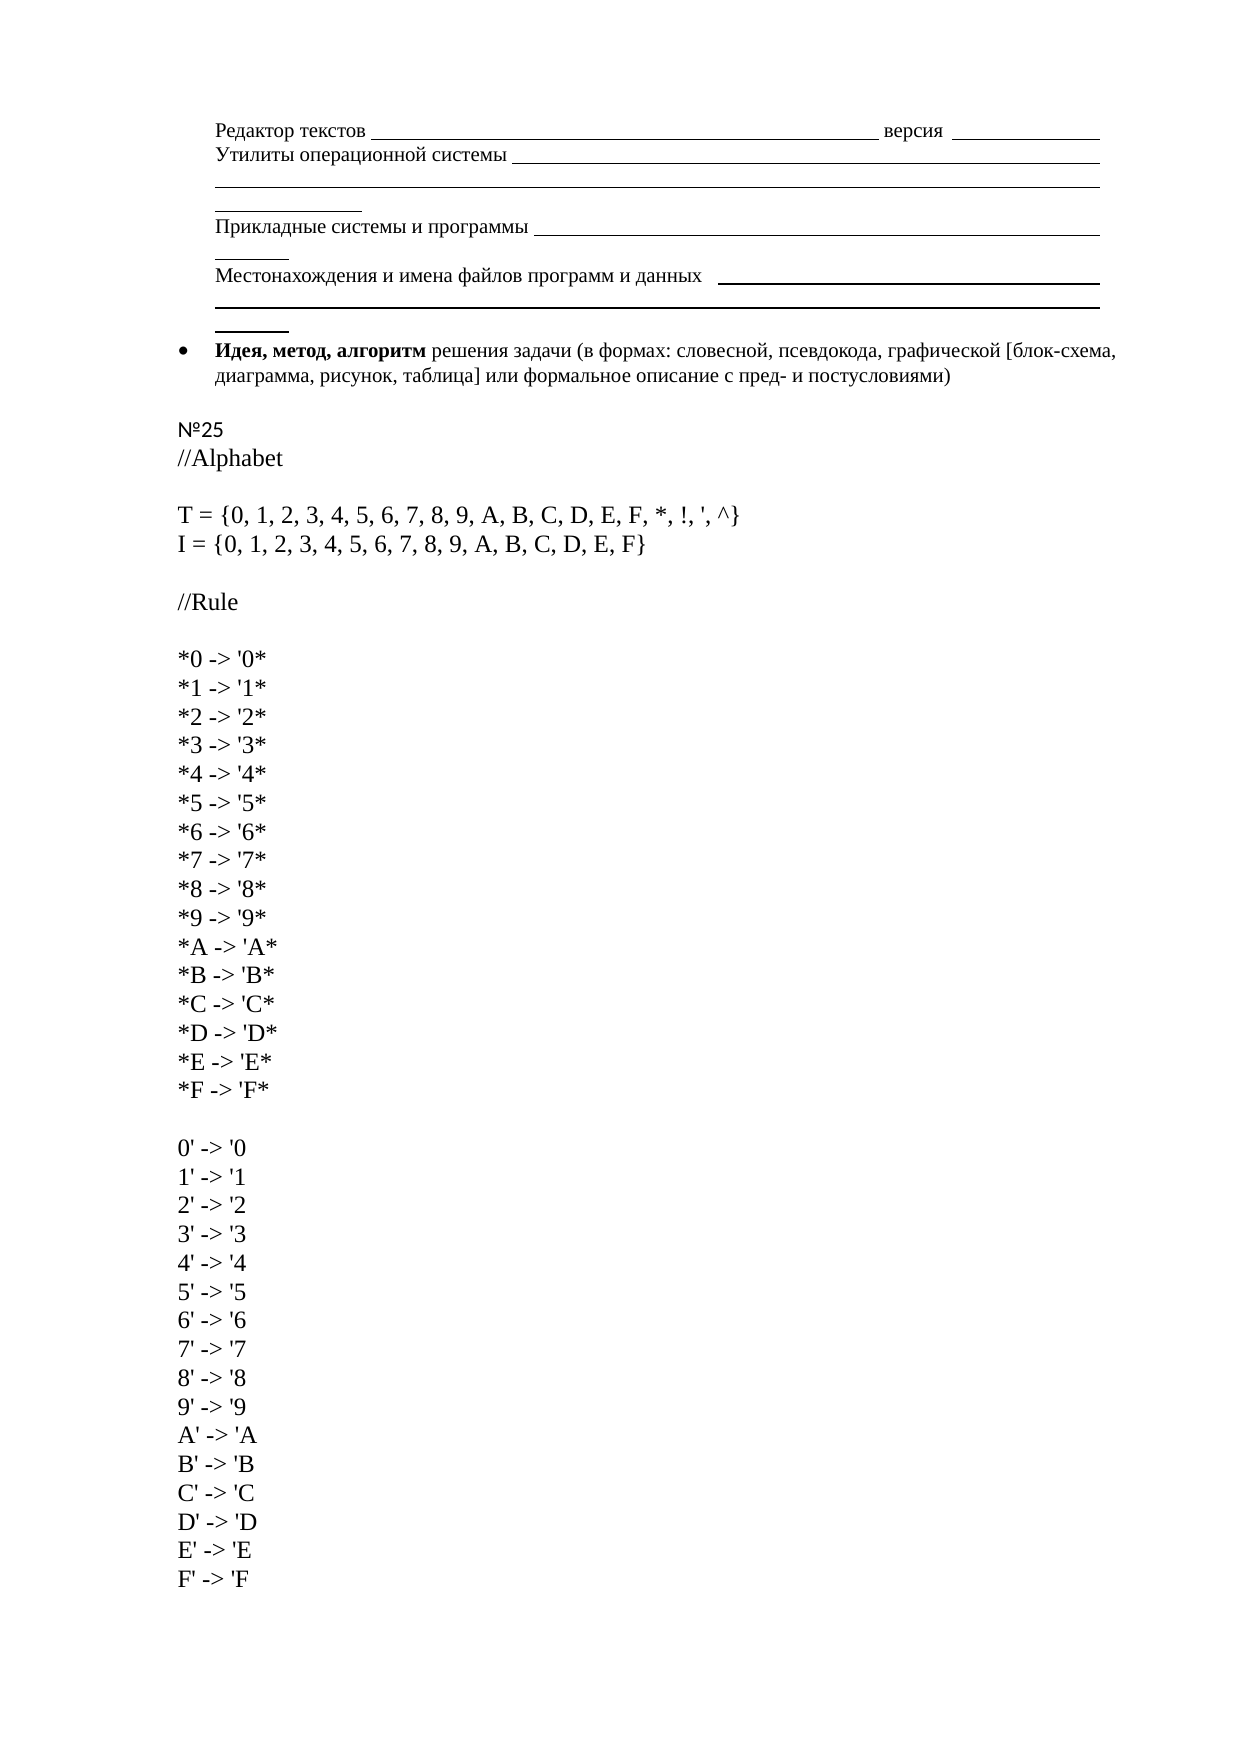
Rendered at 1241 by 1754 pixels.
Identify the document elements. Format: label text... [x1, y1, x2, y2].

text *C -> 'C* [177, 989, 1152, 1018]
text *7 -> '7* [177, 845, 1152, 874]
text 2' -> '2 [177, 1190, 1152, 1219]
text 0' -> '0 [177, 1133, 1152, 1162]
text *1 -> '1* [177, 673, 1152, 702]
text 4' -> '4 [177, 1248, 1152, 1277]
text //Rule [177, 587, 1152, 615]
text T = {0, 1, 2, 3, 4, 5, 6, 7, 8, 9, A, B, C, D, E, F, *, !, ', ^} [177, 500, 1152, 529]
text *9 -> '9* [177, 903, 1152, 932]
text *B -> 'B* [177, 960, 1152, 989]
text *A -> 'A* [177, 932, 1152, 960]
text 5' -> '5 [177, 1277, 1152, 1305]
text *0 -> '0* [177, 644, 1152, 673]
text I = {0, 1, 2, 3, 4, 5, 6, 7, 8, 9, A, B, C, D, E, F} [177, 529, 1152, 558]
text 3' -> '3 [177, 1219, 1152, 1248]
text Утилиты операционной системы [215, 142, 1152, 214]
text *2 -> '2* [177, 702, 1152, 730]
text Редактор текстов версия [215, 118, 1152, 142]
text *4 -> '4* [177, 759, 1152, 788]
text Прикладные системы и программы [215, 214, 1152, 262]
text A' -> 'A [177, 1420, 1152, 1449]
text 8' -> '8 [177, 1363, 1152, 1392]
text //Alphabet [177, 443, 1152, 472]
text 6' -> '6 [177, 1305, 1152, 1334]
text *3 -> '3* [177, 730, 1152, 759]
text 1' -> '1 [177, 1162, 1152, 1190]
text E' -> 'E [177, 1535, 1152, 1564]
text F' -> 'F [177, 1564, 1152, 1593]
text *6 -> '6* [177, 817, 1152, 845]
text *E -> 'E* [177, 1047, 1152, 1075]
text 9' -> '9 [177, 1392, 1152, 1420]
list Идея, метод, алгоритм решения задачи (в формах: словесной, псевдокода, графической [блок-схема, диаграмма, рисунок, таблица] или формальное описание с пред- и постусловиями) [177, 335, 1152, 387]
text D' -> 'D [177, 1507, 1152, 1535]
text *D -> 'D* [177, 1018, 1152, 1047]
text 7' -> '7 [177, 1334, 1152, 1363]
text B' -> 'B [177, 1449, 1152, 1478]
text *8 -> '8* [177, 874, 1152, 903]
text C' -> 'C [177, 1478, 1152, 1507]
text *5 -> '5* [177, 788, 1152, 817]
text №25 [177, 415, 1152, 443]
text Местонахождения и имена файлов программ и данных [215, 262, 1152, 335]
text *F -> 'F* [177, 1075, 1152, 1104]
